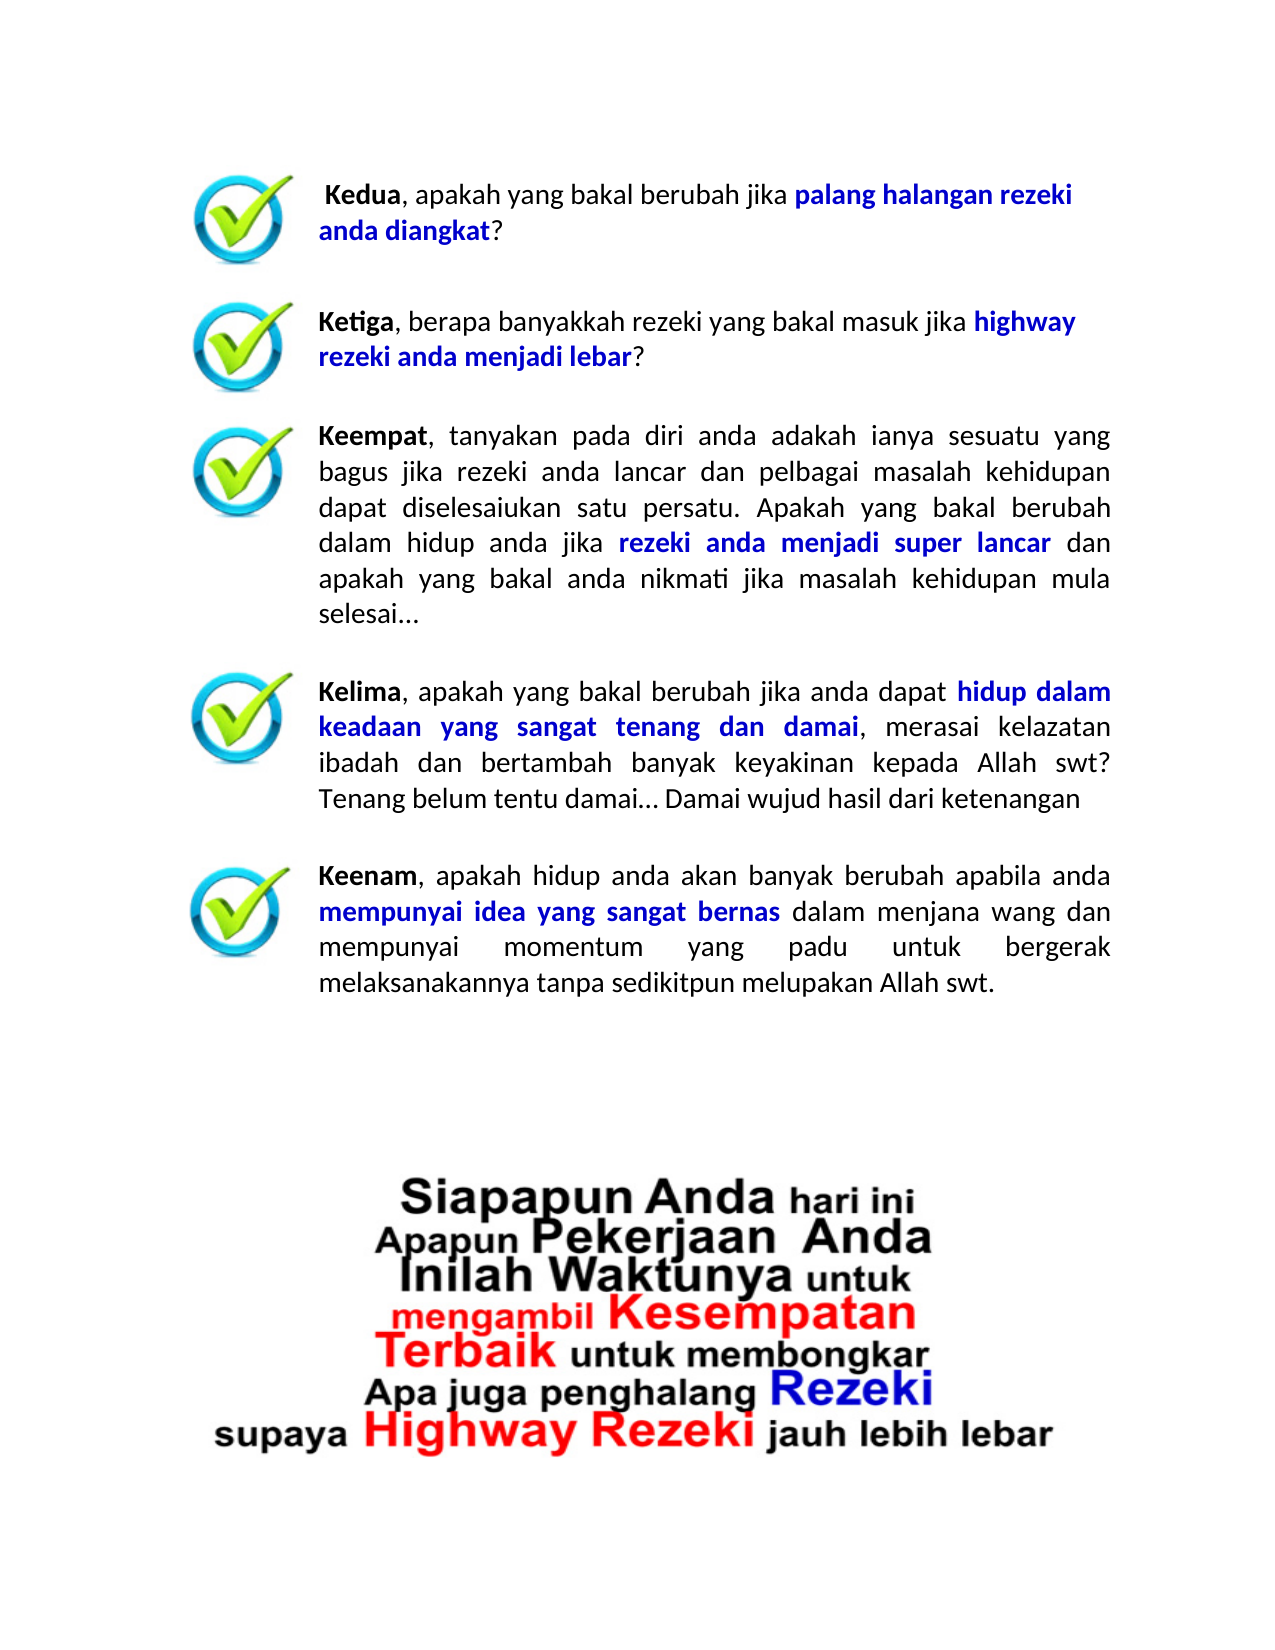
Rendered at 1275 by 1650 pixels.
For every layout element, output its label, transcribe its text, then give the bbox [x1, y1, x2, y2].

table_cell [148, 841, 303, 1015]
table_cell [148, 647, 303, 841]
table_cell Kedua, apakah yang bakal berubah jika palang halangan rezeki anda diangkat? [303, 150, 1127, 277]
table_cell [148, 402, 303, 647]
table_cell Kelima, apakah yang bakal berubah jika anda dapat hidup dalam keadaan yang sangat tenang dan damai, merasai kelazatan ibadah dan bertambah banyak keyakinan kepada Allah swt? Tenang belum tentu damai… Damai wujud hasil dari ketenangan [303, 647, 1127, 841]
table_cell Keempat, tanyakan pada diri anda adakah ianya sesuatu yang bagus jika rezeki anda lancar dan pelbagai masalah kehidupan dapat diselesaiukan satu persatu. Apakah yang bakal berubah dalam hidup anda jika rezeki anda menjadi super lancar dan apakah yang bakal anda nikmati jika masalah kehidupan mula selesai... [303, 402, 1127, 647]
table_cell [148, 277, 303, 402]
table_cell Ketiga, berapa banyakkah rezeki yang bakal masuk jika highway rezeki anda menjadi lebar? [303, 277, 1127, 402]
table_cell Keenam, apakah hidup anda akan banyak berubah apabila anda mempunyai idea yang sangat bernas dalam menjana wang dan mempunyai momentum yang padu untuk bergerak melaksanakannya tanpa sedikitpun melupakan Allah swt. [303, 841, 1127, 1015]
table_cell [148, 150, 303, 277]
